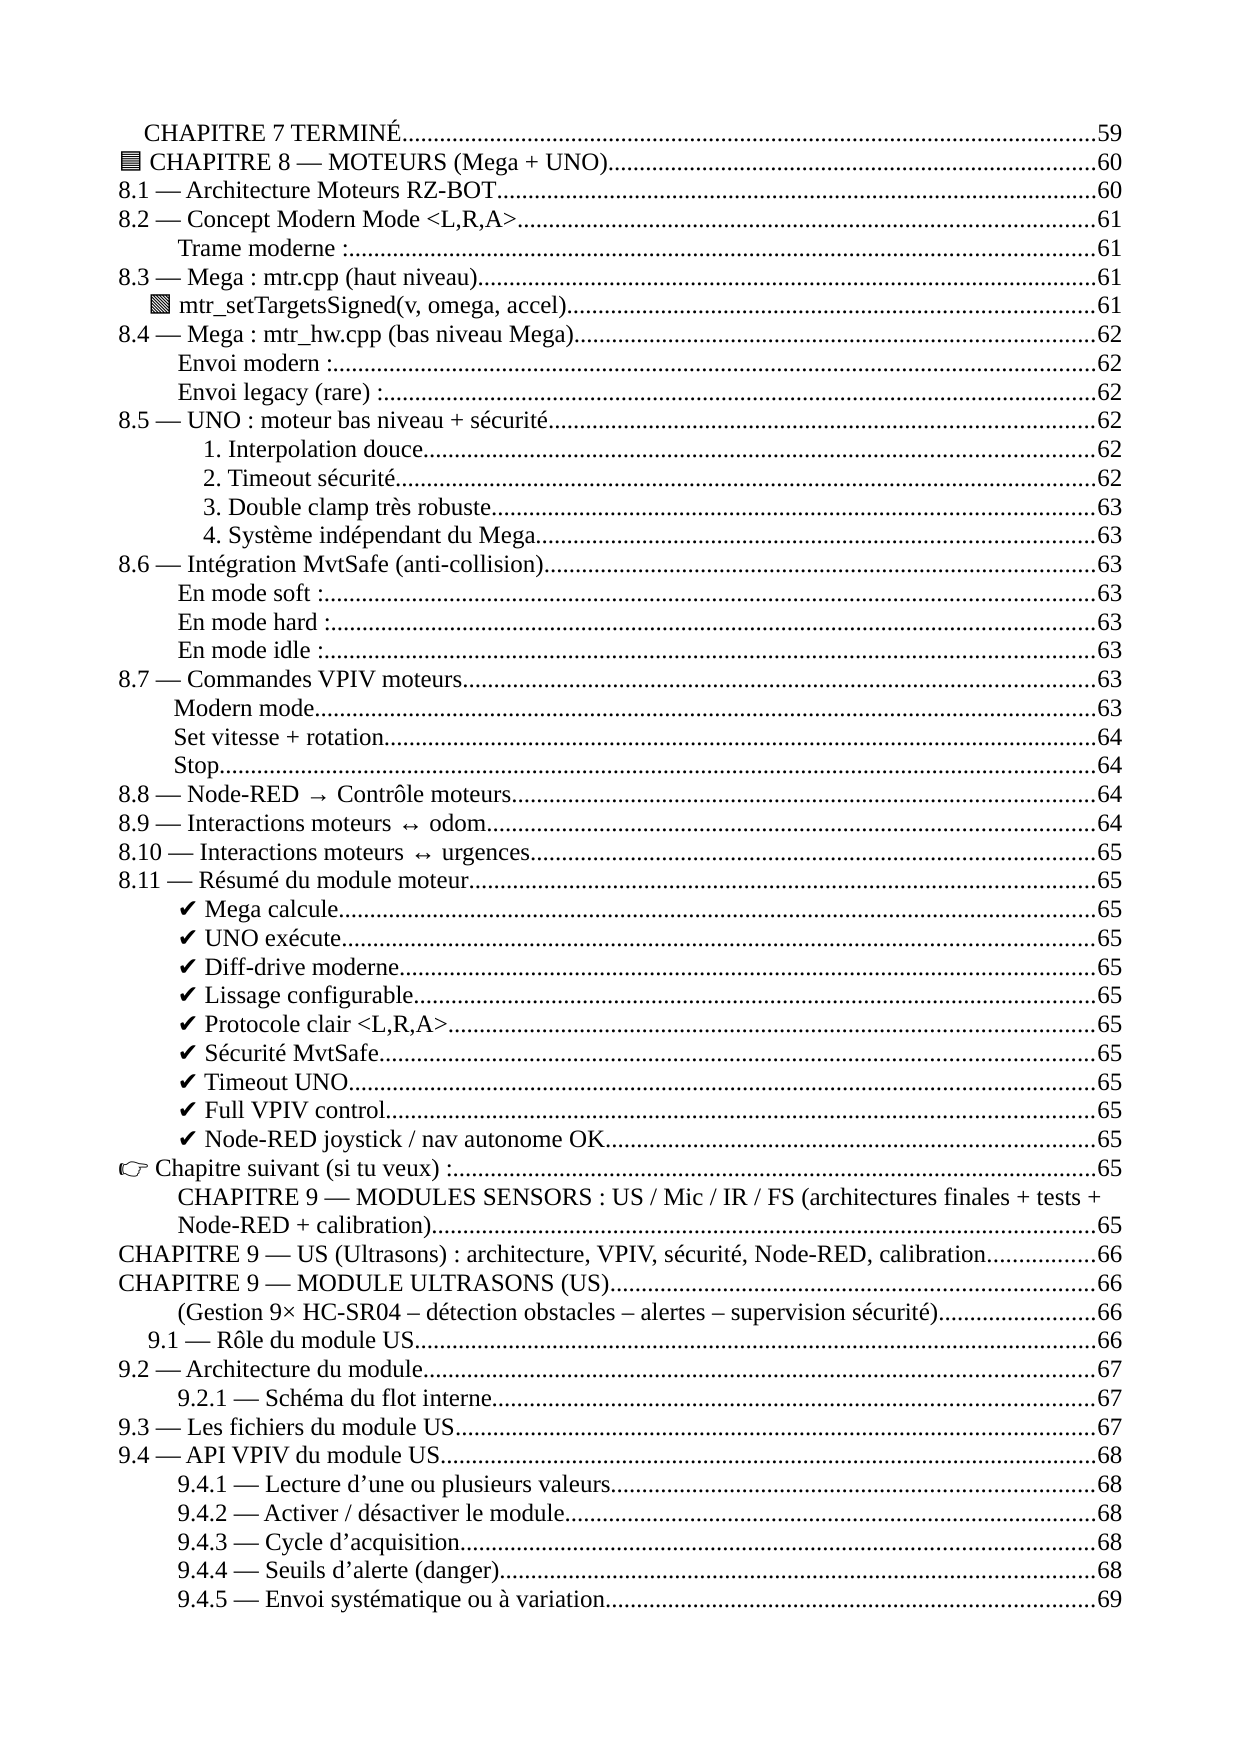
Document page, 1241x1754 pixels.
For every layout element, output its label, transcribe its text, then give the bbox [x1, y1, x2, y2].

text 8.3 — Mega : mtr.cpp (haut niveau) 61 [118, 262, 1122, 291]
text 9.2 — Architecture du module 67 [118, 1354, 1122, 1383]
text 🟦 CHAPITRE 8 — MOTEURS (Mega + UNO) 60 [118, 147, 1122, 176]
text Trame moderne : 61 [177, 233, 1122, 262]
text 8.7 — Commandes VPIV moteurs 63 [118, 664, 1122, 693]
text CHAPITRE 9 — MODULE ULTRASONS (US) 66 [118, 1268, 1122, 1297]
text 8.8 — Node-RED → Contrôle moteurs 64 [118, 779, 1122, 808]
text 9.3 — Les fichiers du module US 67 [118, 1412, 1122, 1441]
text En mode hard : 63 [177, 607, 1122, 636]
text 🔥 Set vitesse + rotation 64 [148, 722, 1122, 751]
text 🔹 3. Double clamp très robuste 63 [177, 492, 1122, 521]
text 9.4.3 — Cycle d’acquisition 68 [177, 1527, 1122, 1556]
text 8.6 — Intégration MvtSafe (anti-collision) 63 [118, 549, 1122, 578]
text 9.1 — Rôle du module US 66 [148, 1326, 1122, 1354]
text 🔹 4. Système indépendant du Mega 63 [177, 521, 1122, 549]
text ✔️ Full VPIV control 65 [177, 1096, 1122, 1124]
text 🔹 1. Interpolation douce 62 [177, 434, 1122, 463]
text ✔️ Sécurité MvtSafe 65 [177, 1038, 1122, 1067]
text ✔️ Timeout UNO 65 [177, 1067, 1122, 1096]
text ✔️ UNO exécute 65 [177, 923, 1122, 952]
text 8.4 — Mega : mtr_hw.cpp (bas niveau Mega) 62 [118, 319, 1122, 348]
text 9.4.5 — Envoi systématique ou à variation 69 [177, 1584, 1122, 1613]
text 🟩 mtr_setTargetsSigned(v, omega, accel) 61 [148, 291, 1122, 319]
text CHAPITRE 9 — US (Ultrasons) : architecture, VPIV, sécurité, Node-RED, calibration 66 [118, 1239, 1122, 1268]
text 🔥 Stop 64 [148, 751, 1122, 779]
text ✔️ Mega calcule 65 [177, 894, 1122, 923]
text 8.11 — Résumé du module moteur 65 [118, 866, 1122, 894]
text Envoi modern : 62 [177, 348, 1122, 377]
text 🔥 Modern mode 63 [148, 693, 1122, 722]
text 8.5 — UNO : moteur bas niveau + sécurité 62 [118, 406, 1122, 434]
text Envoi legacy (rare) : 62 [177, 377, 1122, 406]
text CHAPITRE 9 — MODULES SENSORS : US / Mic / IR / FS (architectures finales + tests + Node-RED + calibration) 65 [177, 1182, 1122, 1239]
text 👉 Chapitre suivant (si tu veux) : 65 [118, 1153, 1122, 1182]
text 8.9 — Interactions moteurs ↔ odom 64 [118, 808, 1122, 837]
text ✔️ Node-RED joystick / nav autonome OK 65 [177, 1124, 1122, 1153]
text (Gestion 9× HC-SR04 – détection obstacles – alertes – supervision sécurité) 66 [177, 1297, 1122, 1326]
text 9.4 — API VPIV du module US 68 [118, 1441, 1122, 1469]
text ✔️ Protocole clair <L,R,A> 65 [177, 1009, 1122, 1038]
text 9.2.1 — Schéma du flot interne 67 [177, 1383, 1122, 1412]
text 9.4.4 — Seuils d’alerte (danger) 68 [177, 1556, 1122, 1584]
text 8.2 — Concept Modern Mode <L,R,A> 61 [118, 204, 1122, 233]
text En mode soft : 63 [177, 578, 1122, 607]
text 🎉 CHAPITRE 7 TERMINÉ 59 [118, 118, 1122, 147]
text 9.4.1 — Lecture d’une ou plusieurs valeurs 68 [177, 1469, 1122, 1498]
text ✔️ Diff-drive moderne 65 [177, 952, 1122, 981]
text 8.10 — Interactions moteurs ↔ urgences 65 [118, 837, 1122, 866]
text 🔹 2. Timeout sécurité 62 [177, 463, 1122, 492]
text 9.4.2 — Activer / désactiver le module 68 [177, 1498, 1122, 1527]
text ✔️ Lissage configurable 65 [177, 981, 1122, 1009]
text 8.1 — Architecture Moteurs RZ-BOT 60 [118, 176, 1122, 204]
text En mode idle : 63 [177, 636, 1122, 664]
